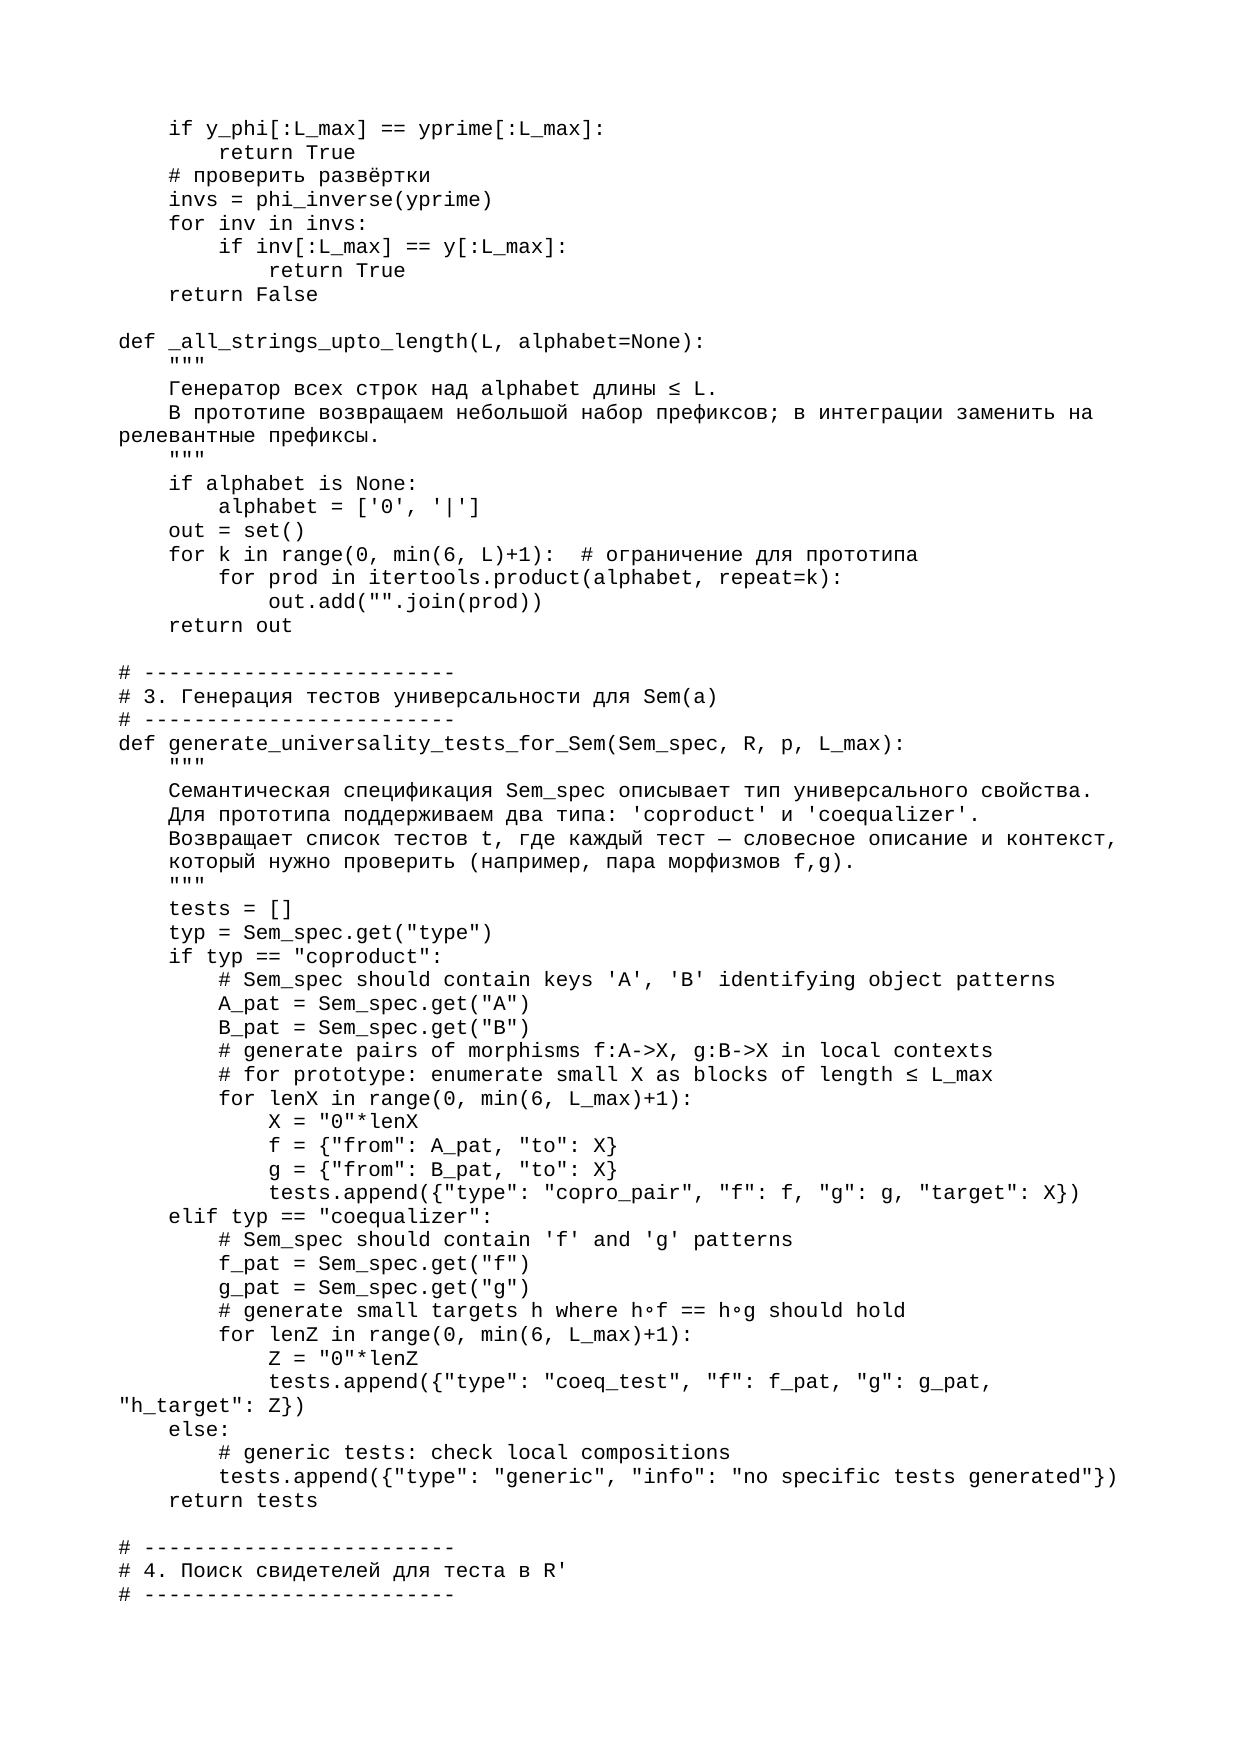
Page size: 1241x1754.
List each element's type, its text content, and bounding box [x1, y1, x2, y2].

text # generic tests: check local compositions [118, 1442, 1122, 1466]
text Возвращает список тестов t, где каждый тест — словесное описание и контекст, [118, 827, 1122, 851]
text tests = [] [118, 898, 1122, 922]
text A_pat = Sem_spec.get("A") [118, 993, 1122, 1017]
text if typ == "coproduct": [118, 946, 1122, 969]
text # проверить развёртки [118, 165, 1122, 189]
text else: [118, 1419, 1122, 1442]
text if y_phi[:L_max] == yprime[:L_max]: [118, 118, 1122, 142]
text return True [118, 260, 1122, 284]
text """ [118, 875, 1122, 898]
text for lenZ in range(0, min(6, L_max)+1): [118, 1324, 1122, 1348]
text Семантическая спецификация Sem_spec описывает тип универсального свойства. [118, 780, 1122, 804]
text # generate pairs of morphisms f:A->X, g:B->X in local contexts [118, 1040, 1122, 1064]
text tests.append({"type": "copro_pair", "f": f, "g": g, "target": X}) [118, 1182, 1122, 1206]
text invs = phi_inverse(yprime) [118, 189, 1122, 213]
text return tests [118, 1489, 1122, 1513]
text for prod in itertools.product(alphabet, repeat=k): [118, 567, 1122, 591]
text Для прототипа поддерживаем два типа: 'coproduct' и 'coequalizer'. [118, 804, 1122, 827]
text if inv[:L_max] == y[:L_max]: [118, 236, 1122, 260]
text return out [118, 615, 1122, 638]
text f = {"from": A_pat, "to": X} [118, 1135, 1122, 1158]
text # 4. Поиск свидетелей для теста в R' [118, 1561, 1122, 1584]
text if alphabet is None: [118, 473, 1122, 496]
text # Sem_spec should contain keys 'A', 'B' identifying object patterns [118, 969, 1122, 993]
text out = set() [118, 520, 1122, 544]
text g_pat = Sem_spec.get("g") [118, 1277, 1122, 1300]
text for inv in invs: [118, 213, 1122, 236]
text for lenX in range(0, min(6, L_max)+1): [118, 1088, 1122, 1111]
text X = "0"*lenX [118, 1111, 1122, 1135]
text typ = Sem_spec.get("type") [118, 922, 1122, 946]
text for k in range(0, min(6, L)+1): # ограничение для прототипа [118, 544, 1122, 567]
text elif typ == "coequalizer": [118, 1206, 1122, 1229]
text """ [118, 449, 1122, 473]
text return False [118, 284, 1122, 307]
text Z = "0"*lenZ [118, 1348, 1122, 1371]
text def _all_strings_upto_length(L, alphabet=None): [118, 331, 1122, 354]
text # for prototype: enumerate small X as blocks of length ≤ L_max [118, 1064, 1122, 1088]
text В прототипе возвращаем небольшой набор префиксов; в интеграции заменить на релевантные префиксы. [118, 402, 1122, 449]
text который нужно проверить (например, пара морфизмов f,g). [118, 851, 1122, 875]
text # Sem_spec should contain 'f' and 'g' patterns [118, 1229, 1122, 1253]
text B_pat = Sem_spec.get("B") [118, 1017, 1122, 1040]
text out.add("".join(prod)) [118, 591, 1122, 615]
text tests.append({"type": "generic", "info": "no specific tests generated"}) [118, 1466, 1122, 1489]
text def generate_universality_tests_for_Sem(Sem_spec, R, p, L_max): [118, 733, 1122, 757]
text g = {"from": B_pat, "to": X} [118, 1158, 1122, 1182]
text """ [118, 354, 1122, 378]
text f_pat = Sem_spec.get("f") [118, 1253, 1122, 1277]
text # ------------------------- [118, 662, 1122, 686]
text alphabet = ['0', '|'] [118, 496, 1122, 520]
text # ------------------------- [118, 709, 1122, 733]
text tests.append({"type": "coeq_test", "f": f_pat, "g": g_pat, "h_target": Z}) [118, 1371, 1122, 1419]
text # ------------------------- [118, 1537, 1122, 1561]
text Генератор всех строк над alphabet длины ≤ L. [118, 378, 1122, 402]
text return True [118, 142, 1122, 165]
text # ------------------------- [118, 1584, 1122, 1608]
text # 3. Генерация тестов универсальности для Sem(a) [118, 686, 1122, 709]
text """ [118, 757, 1122, 780]
text # generate small targets h where h∘f == h∘g should hold [118, 1300, 1122, 1324]
